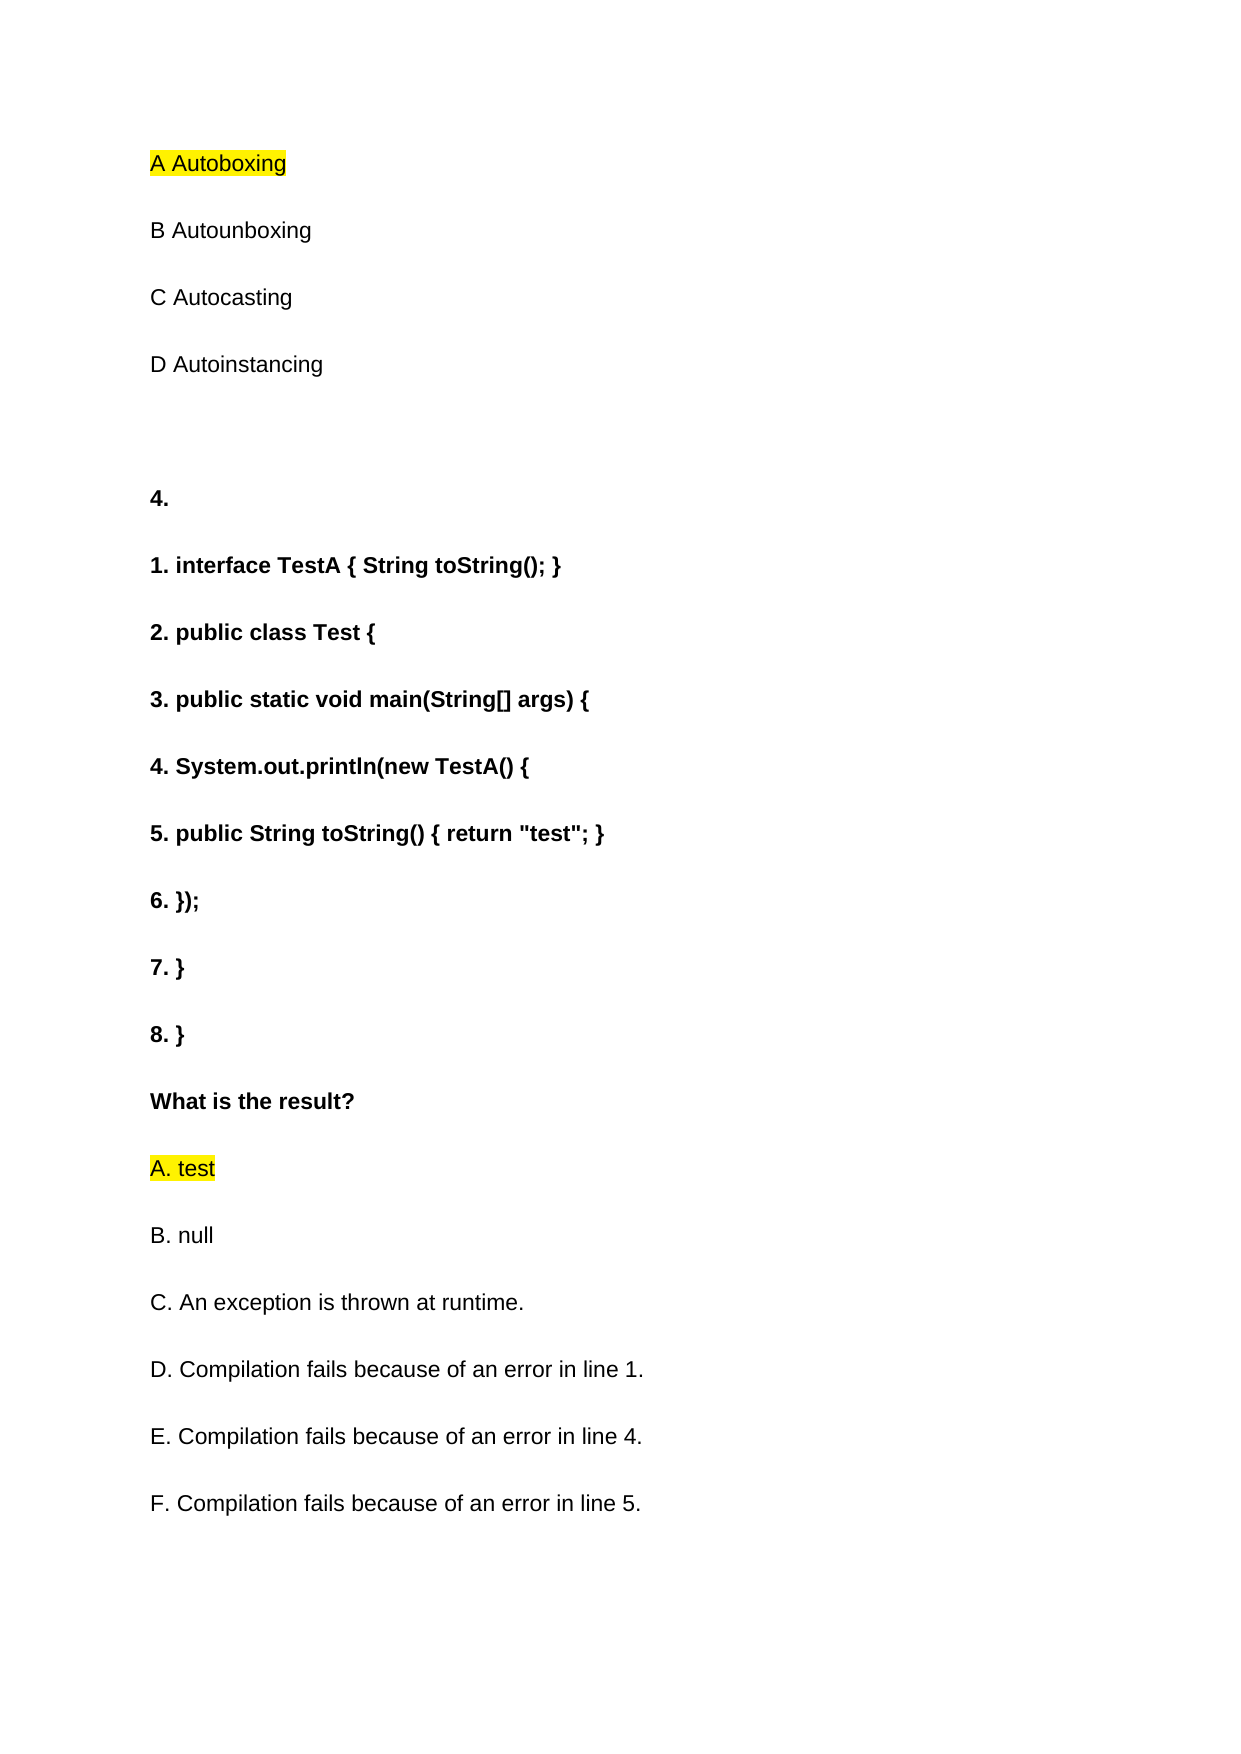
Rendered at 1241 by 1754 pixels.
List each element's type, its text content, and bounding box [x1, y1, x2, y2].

text 6. }); [150, 887, 1090, 913]
text What is the result? [150, 1088, 1090, 1114]
text A. test [150, 1155, 1090, 1181]
text 2. public class Test { [150, 619, 1090, 645]
text D Autoinstancing [150, 351, 1090, 377]
text 1. interface TestA { String toString(); } [150, 552, 1090, 578]
text E. Compilation fails because of an error in line 4. [150, 1423, 1090, 1449]
text B Autounboxing [150, 217, 1090, 243]
text 3. public static void main(String[] args) { [150, 686, 1090, 712]
text F. Compilation fails because of an error in line 5. [150, 1489, 1090, 1516]
text C Autocasting [150, 284, 1090, 310]
text B. null [150, 1222, 1090, 1248]
text 4. System.out.println(new TestA() { [150, 753, 1090, 779]
text 4. [150, 485, 1090, 511]
text 5. public String toString() { return "test"; } [150, 820, 1090, 846]
text A Autoboxing [150, 150, 1090, 176]
text D. Compilation fails because of an error in line 1. [150, 1356, 1090, 1382]
text 7. } [150, 954, 1090, 980]
text C. An exception is thrown at runtime. [150, 1289, 1090, 1315]
text 8. } [150, 1021, 1090, 1047]
